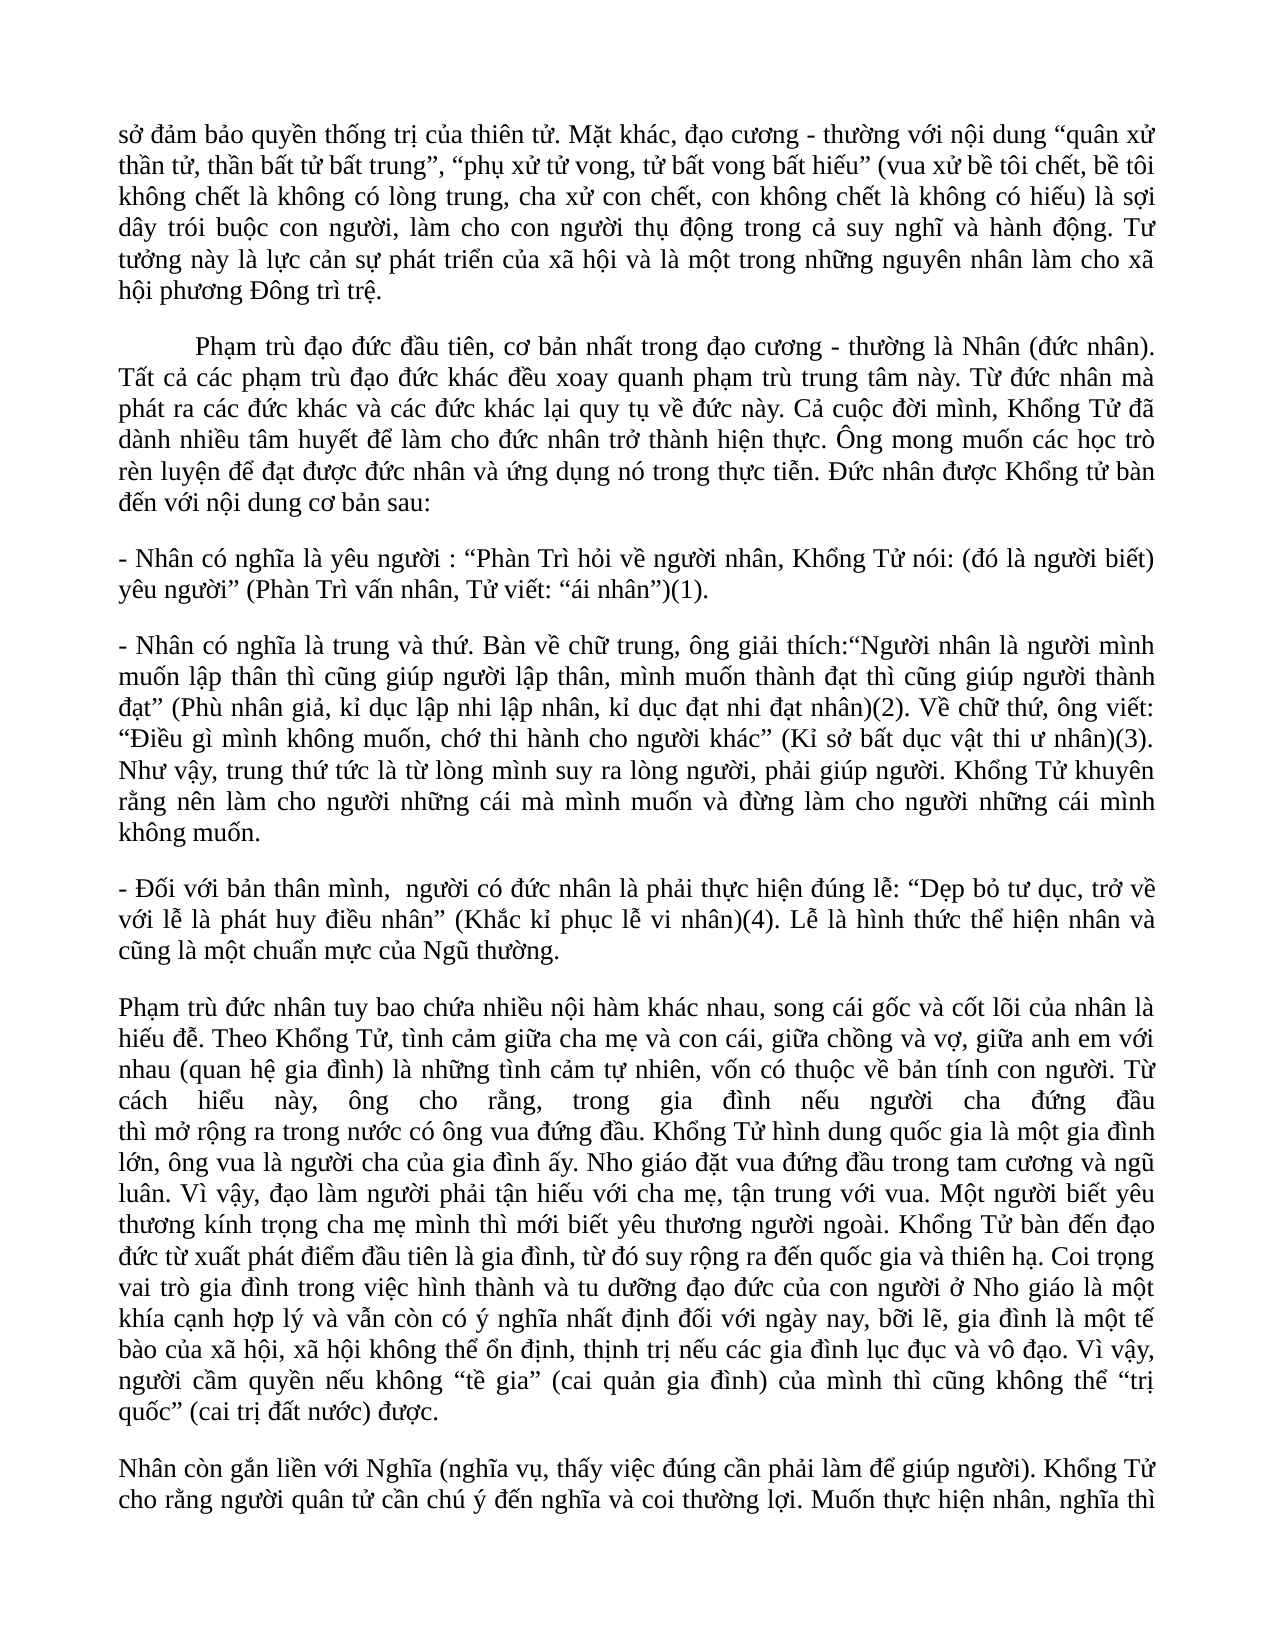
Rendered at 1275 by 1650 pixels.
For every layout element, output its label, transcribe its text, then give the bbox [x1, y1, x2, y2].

text Phạm trù đạo đức đầu tiên, cơ bản nhất trong đạo cương - thường là Nhân (đức nhân). Tất cả các phạm trù đạo đức khác đều xoay quanh phạm trù trung tâm này. Từ đức nhân mà phát ra các đức khác và các đức khác lại quy tụ về đức này. Cả cuộc đời mình, Khổng Tử đã dành nhiều tâm huyết để làm cho đức nhân trở thành hiện thực. Ông mong muốn các học trò rèn luyện để đạt được đức nhân và ứng dụng nó trong thực tiễn. Đức nhân được Khổng tử bàn đến với nội dung cơ bản sau: [118, 330, 1157, 517]
text Phạm trù đức nhân tuy bao chứa nhiều nội hàm khác nhau, song cái gốc và cốt lõi của nhân là hiếu đễ. Theo Khổng Tử, tình cảm giữa cha mẹ và con cái, giữa chồng và vợ, giữa anh em với nhau (quan hệ gia đình) là những tình cảm tự nhiên, vốn có thuộc về bản tính con người. Từ cách hiểu này, ông cho rằng, trong gia đình nếu người cha đứng đầu thì mở rộng ra trong nước có ông vua đứng đầu. Khổng Tử hình dung quốc gia là một gia đình lớn, ông vua là người cha của gia đình ấy. Nho giáo đặt vua đứng đầu trong tam cương và ngũ luân. Vì vậy, đạo làm người phải tận hiếu với cha mẹ, tận trung với vua. Một người biết yêu thương kính trọng cha mẹ mình thì mới biết yêu thương người ngoài. Khổng Tử bàn đến đạo đức từ xuất phát điểm đầu tiên là gia đình, từ đó suy rộng ra đến quốc gia và thiên hạ. Coi trọng vai trò gia đình trong việc hình thành và tu dưỡng đạo đức của con người ở Nho giáo là một khía cạnh hợp lý và vẫn còn có ý nghĩa nhất định đối với ngày nay, bỡi lẽ, gia đình là một tế bào của xã hội, xã hội không thể ổn định, thịnh trị nếu các gia đình lục đục và vô đạo. Vì vậy, người cầm quyền nếu không “tề gia” (cai quản gia đình) của mình thì cũng không thể “trị quốc” (cai trị đất nước) được. [118, 991, 1157, 1427]
text Nhân còn gắn liền với Nghĩa (nghĩa vụ, thấy việc đúng cần phải làm để giúp người). Khổng Tử cho rằng người quân tử cần chú ý đến nghĩa và coi thường lợi. Muốn thực hiện nhân, nghĩa thì [118, 1452, 1157, 1514]
text - Nhân có nghĩa là yêu người : “Phàn Trì hỏi về người nhân, Khổng Tử nói: (đó là người biết) yêu người” (Phàn Trì vấn nhân, Tử viết: “ái nhân”)(1). [118, 542, 1157, 604]
text - Nhân có nghĩa là trung và thứ. Bàn về chữ trung, ông giải thích:“Người nhân là người mình muốn lập thân thì cũng giúp người lập thân, mình muốn thành đạt thì cũng giúp người thành đạt” (Phù nhân giả, kỉ dục lập nhi lập nhân, kỉ dục đạt nhi đạt nhân)(2). Về chữ thứ, ông viết: “Điều gì mình không muốn, chớ thi hành cho người khác” (Kỉ sở bất dục vật thi ư nhân)(3). Như vậy, trung thứ tức là từ lòng mình suy ra lòng người, phải giúp người. Khổng Tử khuyên rằng nên làm cho người những cái mà mình muốn và đừng làm cho người những cái mình không muốn. [118, 629, 1157, 847]
text sở đảm bảo quyền thống trị của thiên tử. Mặt khác, đạo cương - thường với nội dung “quân xử thần tử, thần bất tử bất trung”, “phụ xử tử vong, tử bất vong bất hiếu” (vua xử bề tôi chết, bề tôi không chết là không có lòng trung, cha xử con chết, con không chết là không có hiếu) là sợi dây trói buộc con người, làm cho con người thụ động trong cả suy nghĩ và hành động. Tư tưởng này là lực cản sự phát triển của xã hội và là một trong những nguyên nhân làm cho xã hội phương Đông trì trệ. [118, 118, 1157, 305]
text - Đối với bản thân mình, người có đức nhân là phải thực hiện đúng lễ: “Dẹp bỏ tư dục, trở về với lễ là phát huy điều nhân” (Khắc kỉ phục lễ vi nhân)(4). Lễ là hình thức thể hiện nhân và cũng là một chuẩn mực của Ngũ thường. [118, 872, 1157, 966]
